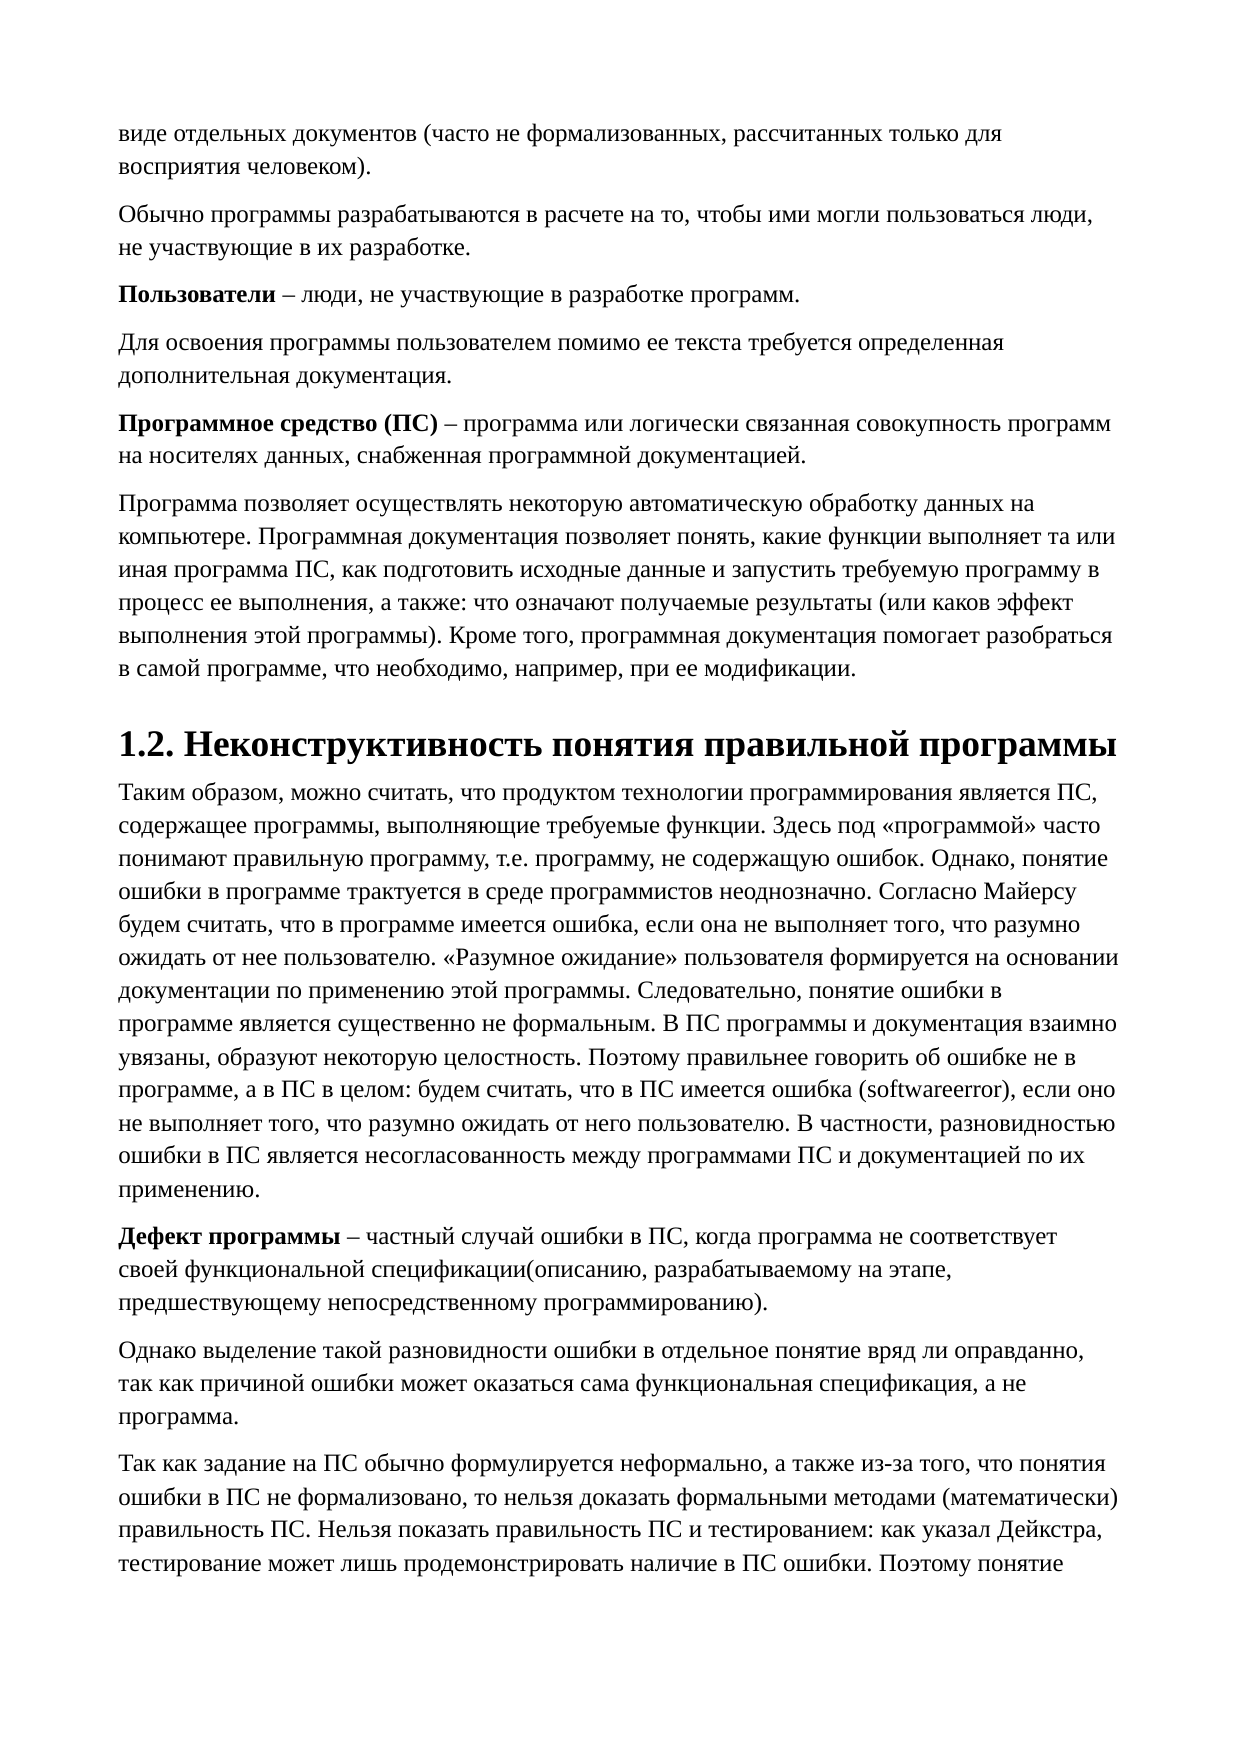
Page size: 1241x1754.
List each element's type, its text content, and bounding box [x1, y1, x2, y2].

text Дефект программы – частный случай ошибки в ПС, когда программа не соответствует своей функциональной спецификации(описанию, разрабатываемому на этапе, предшествующему непосредственному программированию). [118, 1221, 1122, 1316]
subtitle 1.2. Неконструктивность понятия правильной программы [118, 722, 1122, 765]
text Таким образом, можно считать, что продуктом технологии программирования является ПС, содержащее программы, выполняющие требуемые функции. Здесь под «программой» часто понимают правильную программу, т.е. программу, не содержащую ошибок. Однако, понятие ошибки в программе трактуется в среде программистов неоднозначно. Согласно Майерсу будем считать, что в программе имеется ошибка, если она не выполняет того, что разумно ожидать от нее пользователю. «Разумное ожидание» пользователя формируется на основании документации по применению этой программы. Следовательно, понятие ошибки в программе является существенно не формальным. В ПС программы и документация взаимно увязаны, образуют некоторую целостность. Поэтому правильнее говорить об ошибке не в программе, а в ПС в целом: будем считать, что в ПС имеется ошибка (softwareerror), если оно не выполняет того, что разумно ожидать от него пользователю. В частности, разновидностью ошибки в ПС является несогласованность между программами ПС и документацией по их применению. [118, 777, 1122, 1202]
text виде отдельных документов (часто не формализованных, рассчитанных только для восприятия человеком). [118, 118, 1122, 180]
text Программа позволяет осуществлять некоторую автоматическую обработку данных на компьютере. Программная документация позволяет понять, какие функции выполняет та или иная программа ПС, как подготовить исходные данные и запустить требуемую программу в процесс ее выполнения, а также: что означают получаемые результаты (или каков эффект выполнения этой программы). Кроме того, программная документация помогает разобраться в самой программе, что необходимо, например, при ее модификации. [118, 488, 1122, 682]
text Так как задание на ПС обычно формулируется неформально, а также из-за того, что понятия ошибки в ПС не формализовано, то нельзя доказать формальными методами (математически) правильность ПС. Нельзя показать правильность ПС и тестированием: как указал Дейкстра, тестирование может лишь продемонстрировать наличие в ПС ошибки. Поэтому понятие [118, 1448, 1122, 1576]
text Обычно программы разрабатываются в расчете на то, чтобы ими могли пользоваться люди, не участвующие в их разработке. [118, 199, 1122, 261]
text Программное средство (ПС) – программа или логически связанная совокупность программ на носителях данных, снабженная программной документацией. [118, 408, 1122, 469]
text Для освоения программы пользователем помимо ее текста требуется определенная дополнительная документация. [118, 327, 1122, 389]
text Однако выделение такой разновидности ошибки в отдельное понятие вряд ли оправданно, так как причиной ошибки может оказаться сама функциональная спецификация, а не программа. [118, 1335, 1122, 1430]
text Пользователи – люди, не участвующие в разработке программ. [118, 279, 1122, 308]
